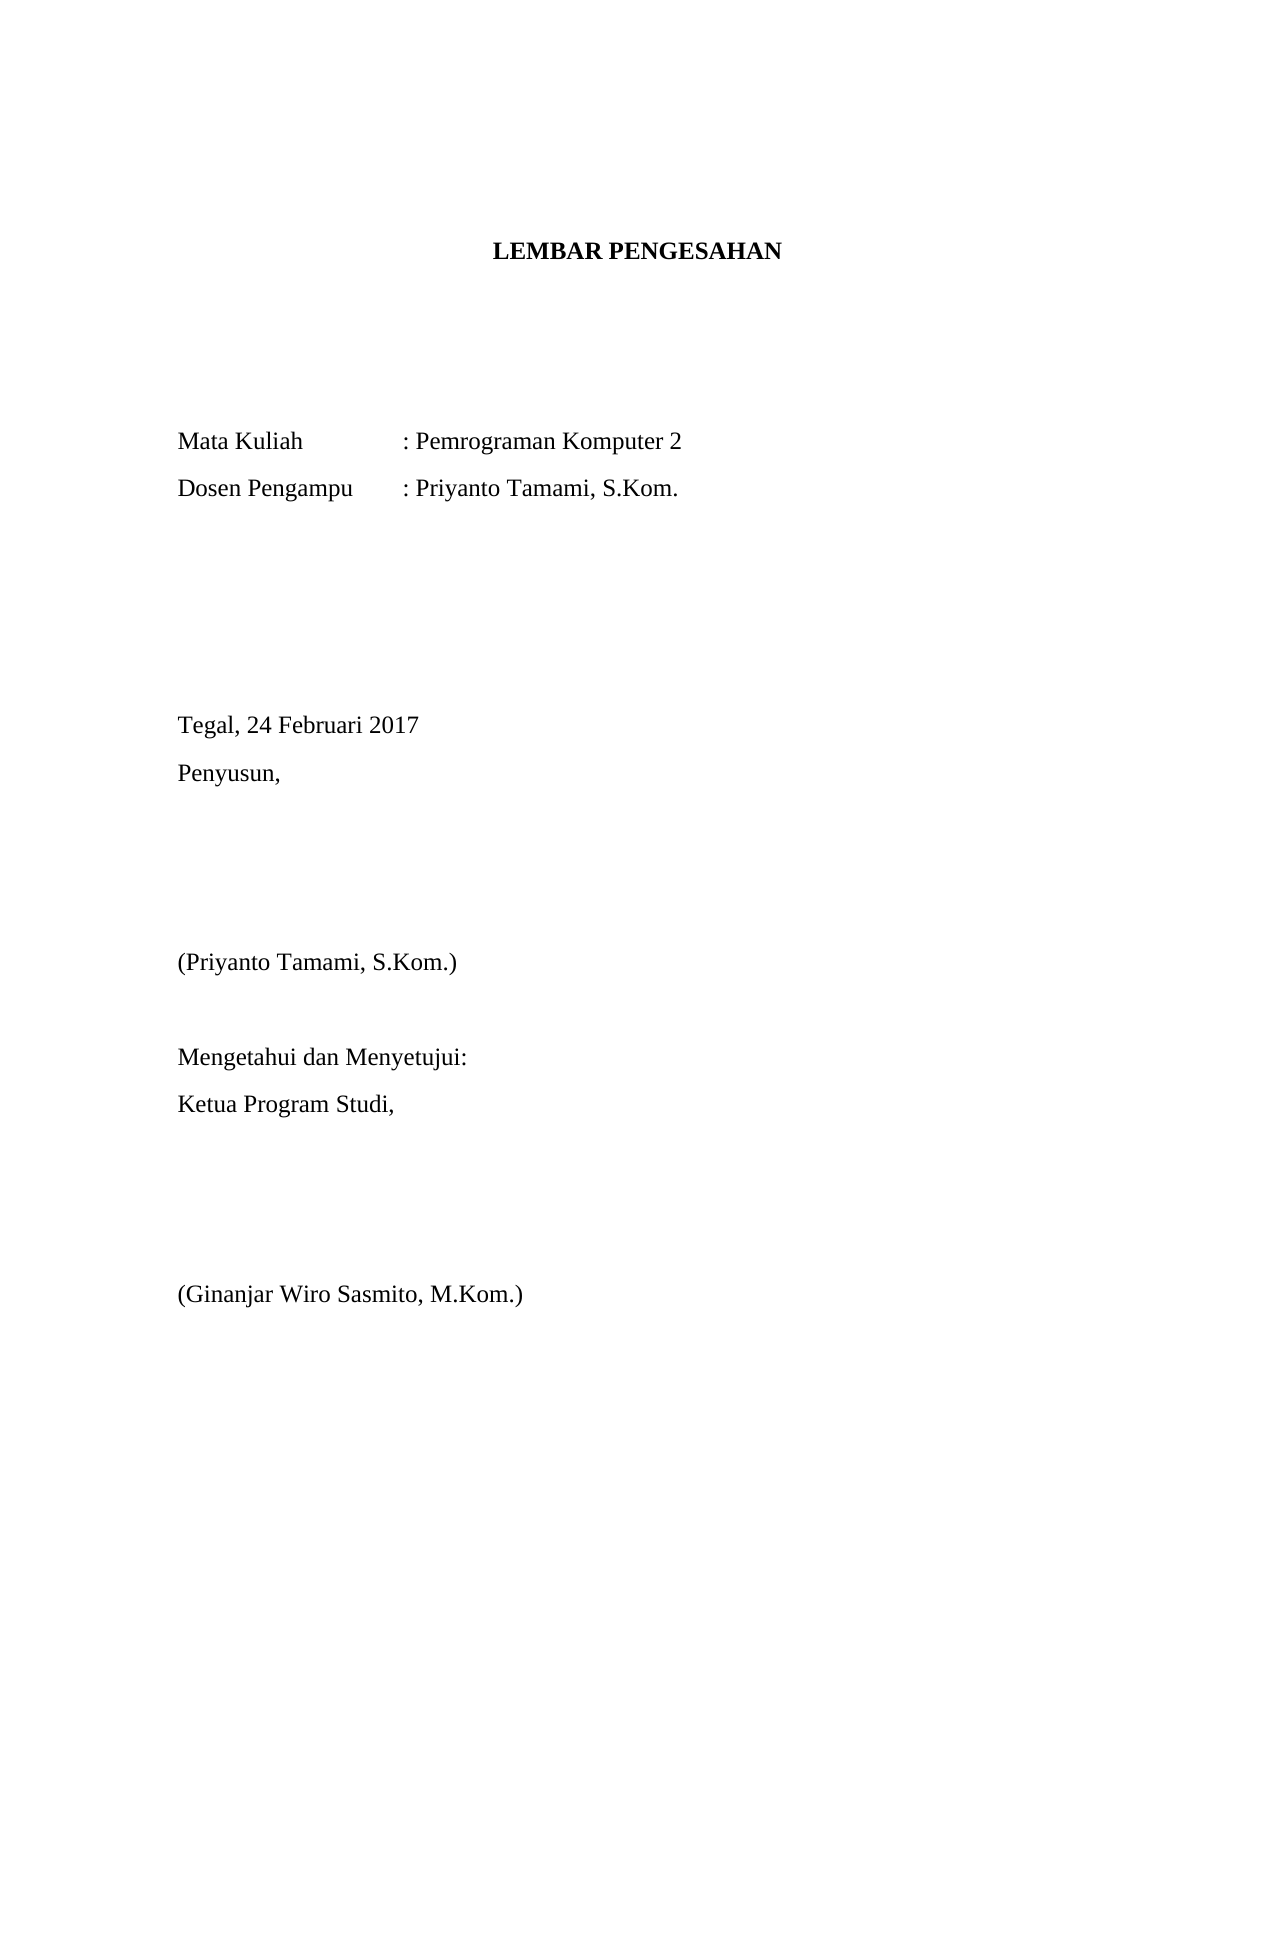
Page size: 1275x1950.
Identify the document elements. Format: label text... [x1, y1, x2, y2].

text Mata Kuliah : Pemrograman Komputer 2 [177, 426, 1098, 454]
text Ketua Program Studi, [177, 1089, 1098, 1118]
text (Ginanjar Wiro Sasmito, M.Kom.) [177, 1279, 1098, 1308]
text Mengetahui dan Menyetujui: [177, 1042, 1098, 1071]
text Dosen Pengampu : Priyanto Tamami, S.Kom. [177, 473, 1098, 502]
text Tegal, 24 Februari 2017 [177, 710, 1098, 739]
text LEMBAR PENGESAHAN [177, 236, 1098, 265]
text (Priyanto Tamami, S.Kom.) [177, 947, 1098, 976]
text Penyusun, [177, 758, 1098, 786]
